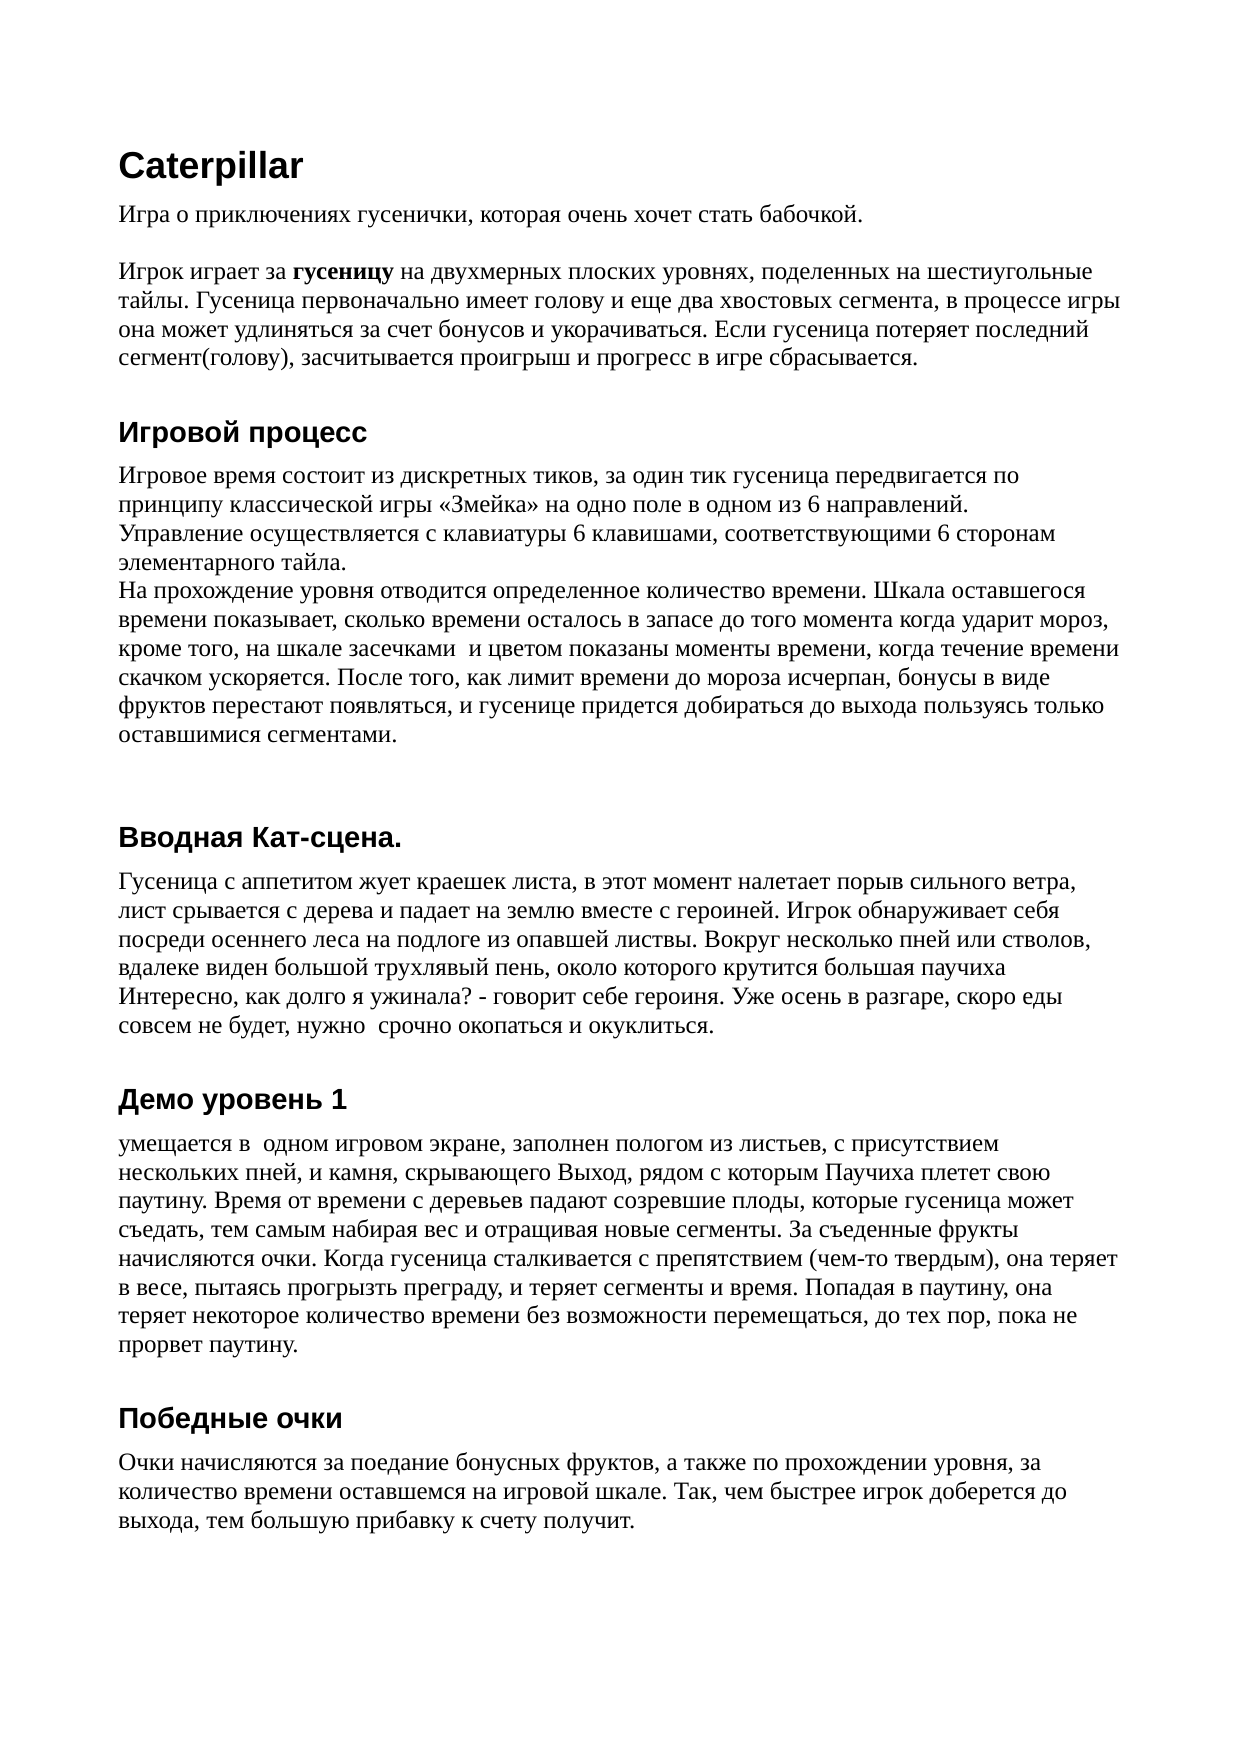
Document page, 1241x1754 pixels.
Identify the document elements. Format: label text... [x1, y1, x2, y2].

text умещается в одном игровом экране, заполнен пологом из листьев, с присутствием нескольких пней, и камня, скрывающего Выход, рядом с которым Паучиха плетет свою паутину. Время от времени с деревьев падают созревшие плоды, которые гусеница может съедать, тем самым набирая вес и отращивая новые сегменты. За съеденные фрукты начисляются очки. Когда гусеница сталкивается с препятствием (чем-то твердым), она теряет в весе, пытаясь прогрызть преграду, и теряет сегменты и время. Попадая в паутину, она теряет некоторое количество времени без возможности перемещаться, до тех пор, пока не прорвет паутину. [118, 1128, 1122, 1358]
text Игра о приключениях гусенички, которая очень хочет стать бабочкой. [118, 199, 1122, 227]
text Очки начисляются за поедание бонусных фруктов, а также по прохождении уровня, за количество времени оставшемся на игровой шкале. Так, чем быстрее игрок доберется до выхода, тем большую прибавку к счету получит. [118, 1447, 1122, 1534]
subtitle Caterpillar [118, 143, 1122, 186]
text Интересно, как долго я ужинала? - говорит себе героиня. Уже осень в разгаре, скоро еды совсем не будет, нужно срочно окопаться и окуклиться. [118, 981, 1122, 1039]
text Гусеница с аппетитом жует краешек листа, в этот момент налетает порыв сильного ветра, лист срывается с дерева и падает на землю вместе с героиней. Игрок обнаруживает себя посреди осеннего леса на подлоге из опавшей листвы. Вокруг несколько пней или стволов, вдалеке виден большой трухлявый пень, около которого крутится большая паучиха [118, 866, 1122, 981]
subtitle Вводная Кат-сцена. [118, 820, 1122, 854]
text Управление осуществляется с клавиатуры 6 клавишами, соответствующими 6 сторонам элементарного тайла. [118, 518, 1122, 576]
text На прохождение уровня отводится определенное количество времени. Шкала оставшегося времени показывает, сколько времени осталось в запасе до того момента когда ударит мороз, кроме того, на шкале засечками и цветом показаны моменты времени, когда течение времени скачком ускоряется. После того, как лимит времени до мороза исчерпан, бонусы в виде фруктов перестают появляться, и гусенице придется добираться до выхода пользуясь только оставшимися сегментами. [118, 576, 1122, 748]
text Игровое время состоит из дискретных тиков, за один тик гусеница передвигается по принципу классической игры «Змейка» на одно поле в одном из 6 направлений. [118, 461, 1122, 518]
subtitle Демо уровень 1 [118, 1082, 1122, 1116]
subtitle Победные очки [118, 1401, 1122, 1435]
subtitle Игровой процесс [118, 414, 1122, 448]
text Игрок играет за гусеницу на двухмерных плоских уровнях, поделенных на шестиугольные тайлы. Гусеница первоначально имеет голову и еще два хвостовых сегмента, в процессе игры она может удлиняться за счет бонусов и укорачиваться. Если гусеница потеряет последний сегмент(голову), засчитывается проигрыш и прогресс в игре сбрасывается. [118, 256, 1122, 371]
